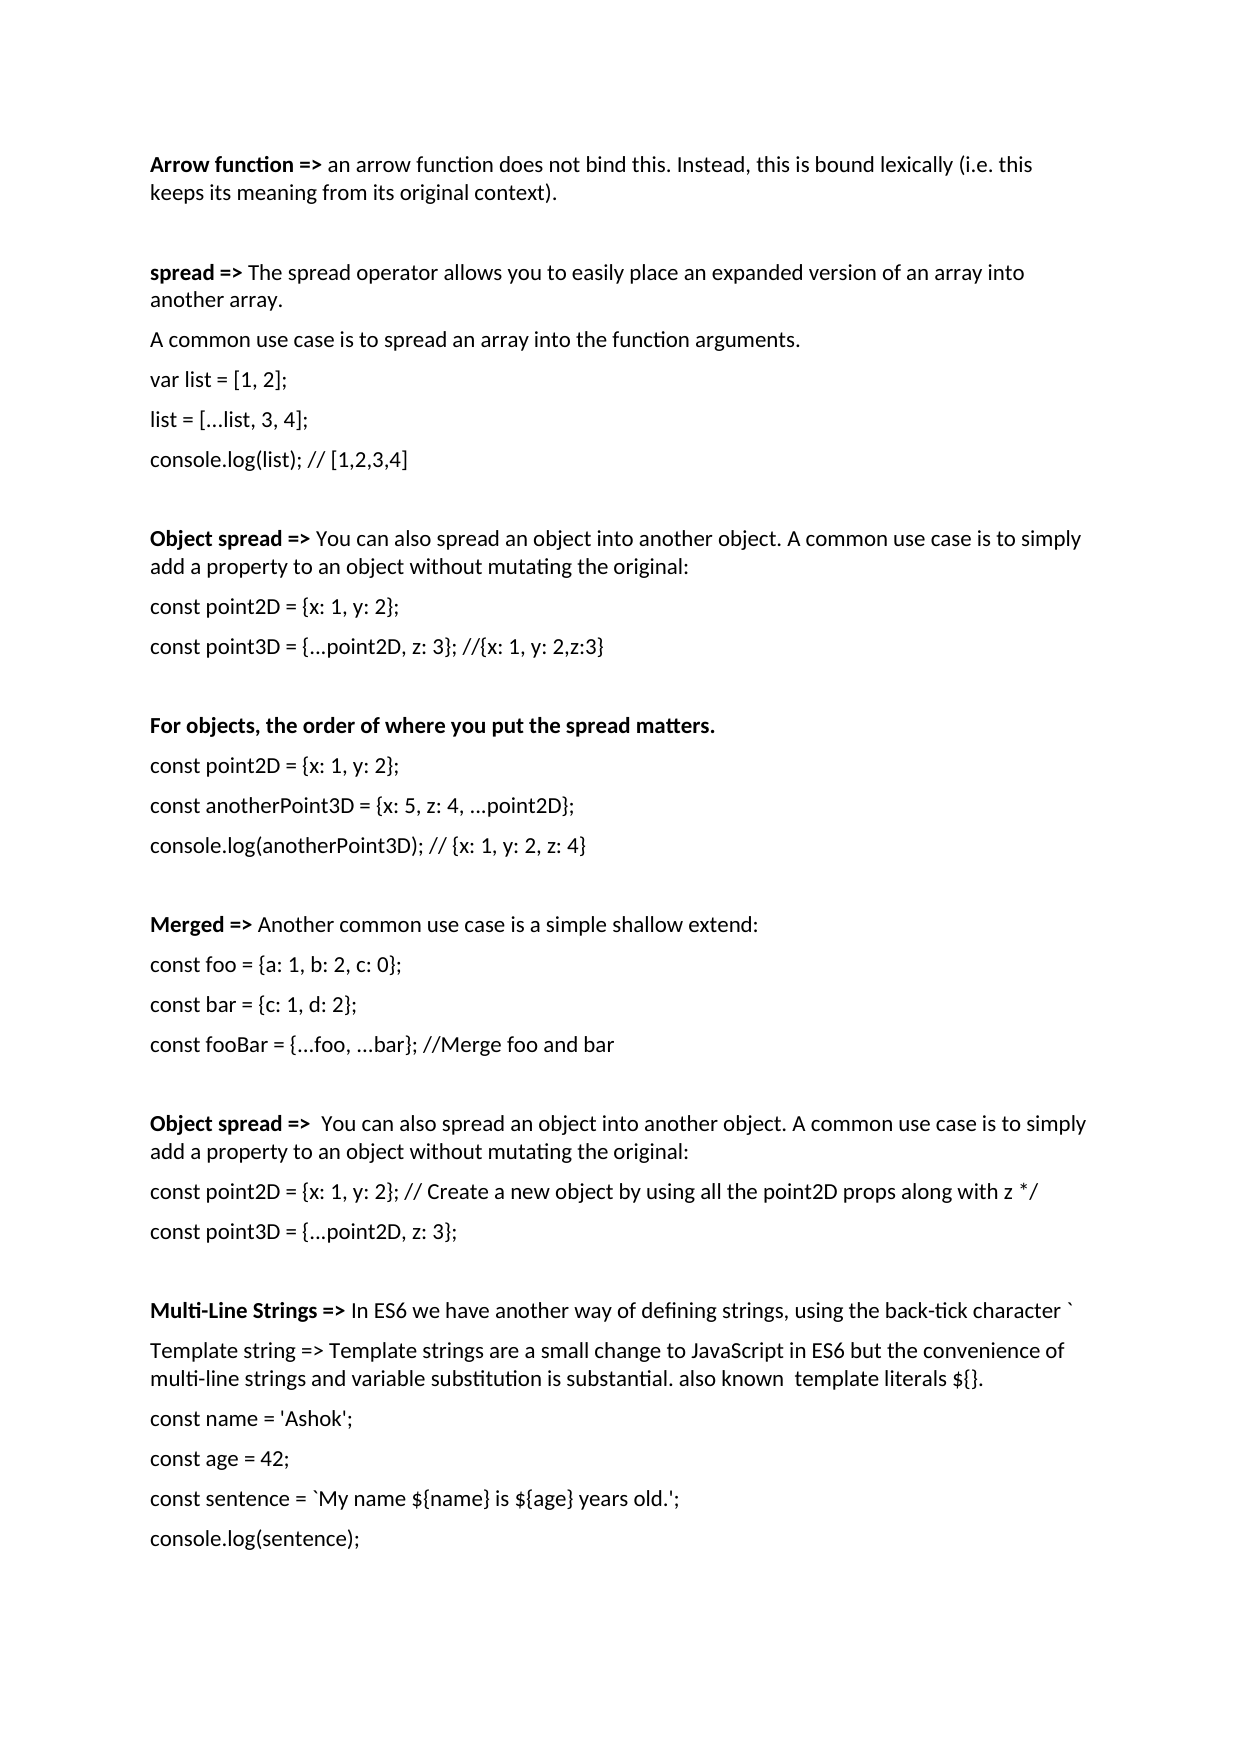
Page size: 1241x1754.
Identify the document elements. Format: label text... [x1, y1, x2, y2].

text const foo = {a: 1, b: 2, c: 0}; [150, 950, 1090, 978]
text const point3D = {...point2D, z: 3}; [150, 1217, 1090, 1245]
text const sentence = `My name ${name} is ${age} years old.'; [150, 1484, 1090, 1512]
text Object spread => You can also spread an object into another object. A common use case is to simply add a property to an object without mutating the original: [150, 524, 1090, 580]
text const age = 42; [150, 1444, 1090, 1472]
text Multi-Line Strings => In ES6 we have another way of defining strings, using the back-tick character ` [150, 1297, 1090, 1325]
text spread => The spread operator allows you to easily place an expanded version of an array into another array. [150, 258, 1090, 314]
text const name = 'Ashok'; [150, 1404, 1090, 1432]
text Object spread => You can also spread an object into another object. A common use case is to simply add a property to an object without mutating the original: [150, 1109, 1090, 1166]
text const anotherPoint3D = {x: 5, z: 4, ...point2D}; [150, 791, 1090, 819]
text console.log(list); // [1,2,3,4] [150, 445, 1090, 473]
text console.log(sentence); [150, 1524, 1090, 1552]
text Template string => Template strings are a small change to JavaScript in ES6 but the convenience of multi-line strings and variable substitution is substantial. also known template literals ${}. [150, 1336, 1090, 1392]
text Merged => Another common use case is a simple shallow extend: [150, 911, 1090, 938]
text Arrow function => an arrow function does not bind this. Instead, this is bound lexically (i.e. this keeps its meaning from its original context). [150, 150, 1090, 206]
text A common use case is to spread an array into the function arguments. [150, 325, 1090, 353]
text For objects, the order of where you put the spread matters. [150, 712, 1090, 739]
text const point2D = {x: 1, y: 2}; [150, 592, 1090, 620]
text var list = [1, 2]; [150, 365, 1090, 393]
text const point3D = {...point2D, z: 3}; //{x: 1, y: 2,z:3} [150, 632, 1090, 660]
text list = [...list, 3, 4]; [150, 405, 1090, 433]
text const point2D = {x: 1, y: 2}; // Create a new object by using all the point2D props along with z */ [150, 1177, 1090, 1205]
text const fooBar = {...foo, ...bar}; //Merge foo and bar [150, 1030, 1090, 1058]
text console.log(anotherPoint3D); // {x: 1, y: 2, z: 4} [150, 831, 1090, 859]
text const bar = {c: 1, d: 2}; [150, 990, 1090, 1018]
text const point2D = {x: 1, y: 2}; [150, 751, 1090, 779]
